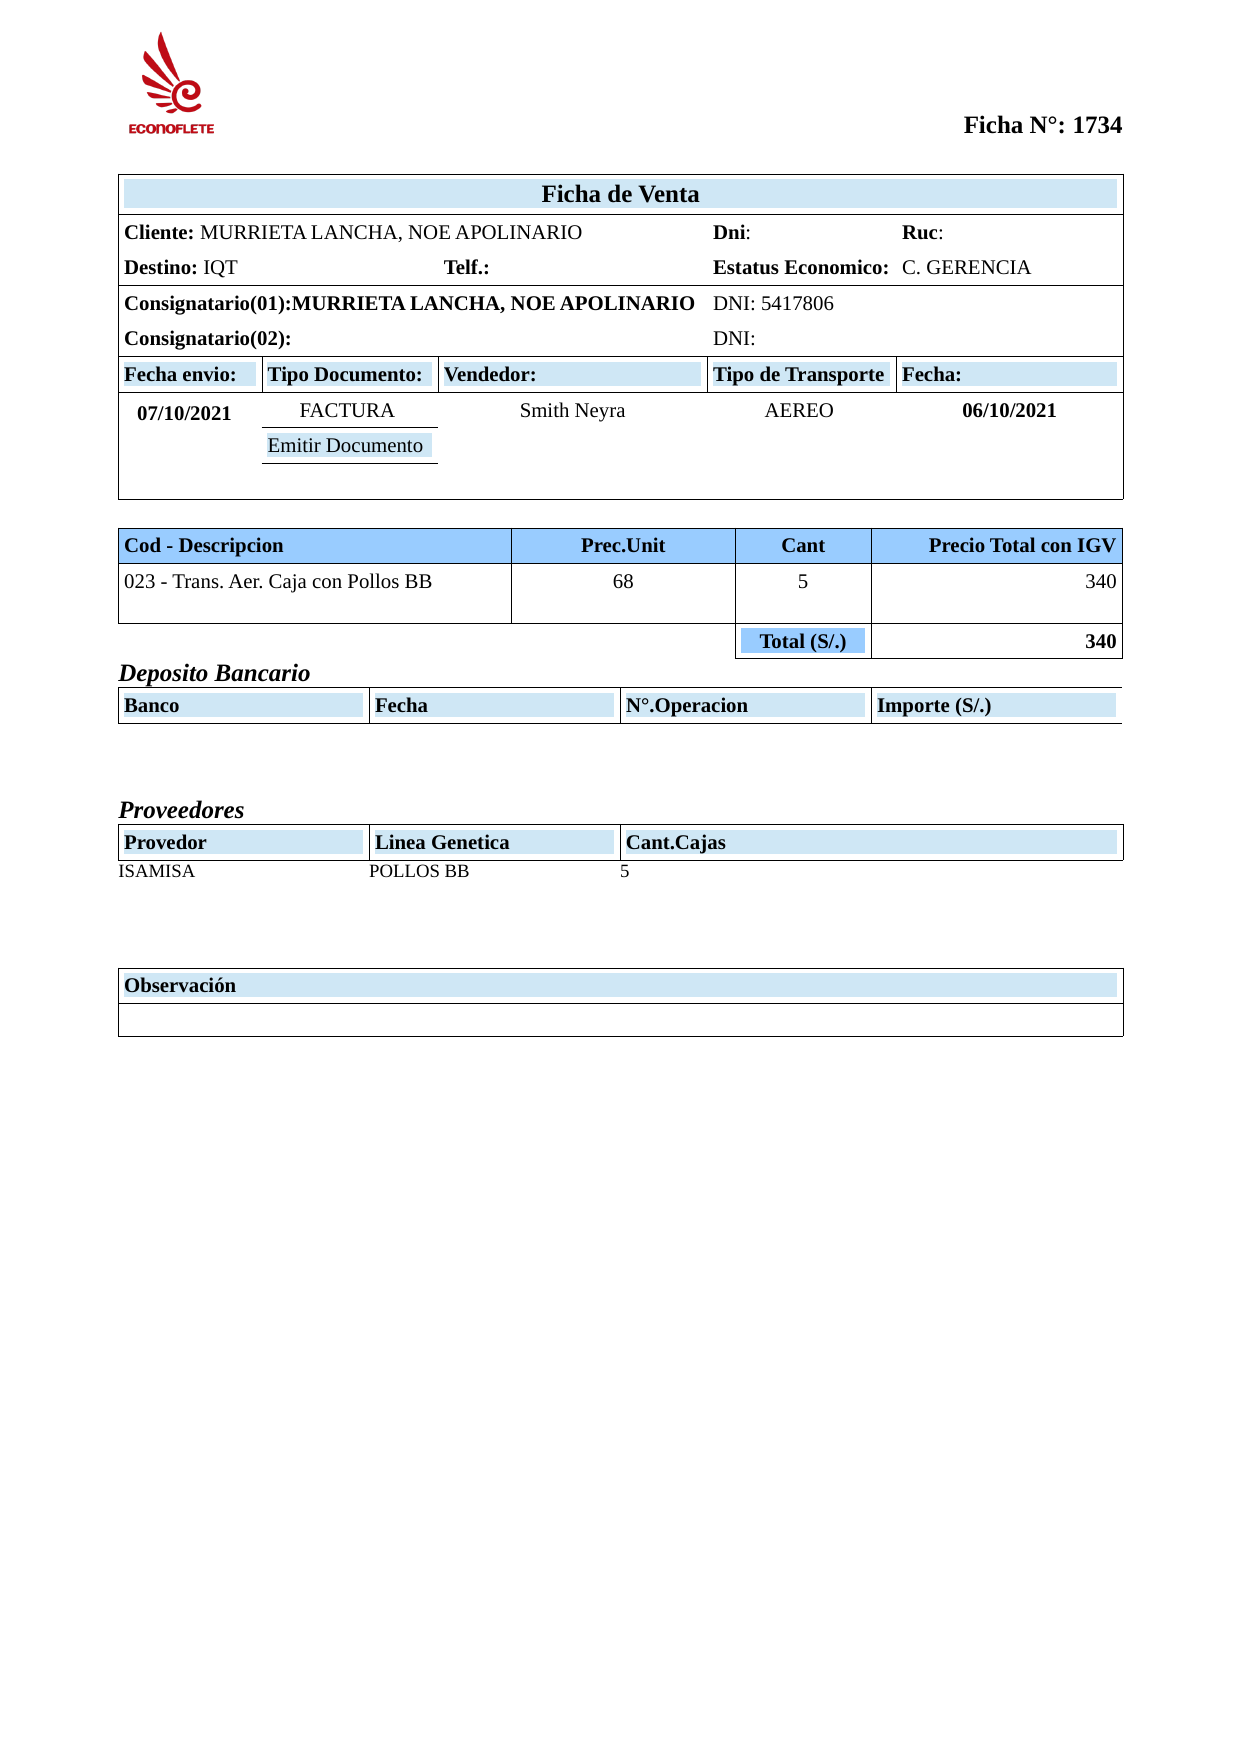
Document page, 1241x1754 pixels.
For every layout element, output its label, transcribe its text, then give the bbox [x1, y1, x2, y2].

table_cell [620, 881, 1123, 903]
table_header Observación [119, 969, 1123, 1003]
table_header Fecha [370, 688, 620, 723]
table_cell Cliente: MURRIETA LANCHA, NOE APOLINARIO [119, 215, 707, 249]
table_cell DNI: [707, 321, 1123, 356]
table_cell 06/10/2021 [896, 393, 1123, 498]
table_header Cant.Cajas [621, 825, 1123, 859]
table_cell [369, 771, 620, 795]
table_header Linea Genetica [370, 825, 620, 859]
table_cell [369, 924, 620, 946]
table_cell Fecha: [897, 357, 1123, 392]
table_cell [620, 924, 1123, 946]
table_header Importe (S/.) [872, 688, 1122, 723]
table_cell [369, 747, 620, 771]
table_cell Emitir Documento [262, 428, 438, 463]
table_cell [118, 903, 369, 924]
table_cell DNI: 5417806 [707, 286, 1123, 321]
table_cell 023 - Trans. Aer. Caja con Pollos BB [119, 564, 511, 623]
table_cell POLLOS BB [369, 861, 620, 881]
table_cell [118, 747, 369, 771]
table_cell [871, 724, 1122, 747]
table_cell 340 [872, 624, 1122, 658]
table_cell Tipo de Transporte [708, 357, 896, 392]
table_cell [620, 724, 871, 747]
table_cell 5 [736, 564, 871, 623]
table_header Cod - Descripcion [119, 529, 511, 563]
table_header Ficha de Venta [119, 175, 1123, 214]
table_cell [369, 946, 620, 967]
table_cell [118, 724, 369, 747]
table_cell [369, 881, 620, 903]
table_header Cant [736, 529, 871, 563]
table_cell Telf.: [438, 249, 707, 285]
table_cell Total (S/.) [736, 624, 871, 658]
table_header Provedor [119, 825, 369, 859]
table_cell [118, 881, 369, 903]
table_cell [262, 464, 438, 498]
table_cell [118, 771, 369, 795]
table_cell [369, 724, 620, 747]
table_cell Dni: [707, 215, 896, 249]
table_cell [119, 1004, 1123, 1036]
table_header Banco [119, 688, 369, 723]
table_cell [118, 946, 369, 967]
table_header Precio Total con IGV [872, 529, 1122, 563]
table_cell Tipo Documento: [263, 357, 438, 392]
table_header N°.Operacion [621, 688, 871, 723]
table_cell 340 [872, 564, 1122, 623]
table_cell [511, 624, 735, 658]
table_cell [369, 903, 620, 924]
table_cell [118, 624, 511, 658]
table_cell 07/10/2021 [119, 393, 262, 498]
table_cell Consignatario(02): [119, 321, 707, 356]
table_cell C. GERENCIA [896, 249, 1123, 285]
table_cell Consignatario(01):MURRIETA LANCHA, NOE APOLINARIO [119, 286, 707, 321]
table_cell 68 [512, 564, 735, 623]
picture [118, 31, 225, 134]
table_cell FACTURA [262, 393, 438, 427]
table_cell Fecha envio: [119, 357, 262, 392]
table_cell [118, 924, 369, 946]
table_cell [620, 771, 871, 795]
table_cell AEREO [707, 393, 896, 498]
table_cell ISAMISA [118, 861, 369, 881]
table_cell Smith Neyra [438, 393, 707, 498]
table_cell [871, 771, 1122, 795]
table_cell Vendedor: [439, 357, 707, 392]
text Deposito Bancario [118, 658, 1122, 687]
table_cell Estatus Economico: [707, 249, 896, 285]
table_cell [620, 903, 1123, 924]
table_cell [620, 747, 871, 771]
table_cell [620, 946, 1123, 967]
table_cell [871, 747, 1122, 771]
table_header Prec.Unit [512, 529, 735, 563]
table_cell 5 [620, 861, 1123, 881]
table_cell Destino: IQT [119, 249, 438, 285]
table_cell Ruc: [896, 215, 1123, 249]
text Proveedores [118, 795, 1122, 824]
